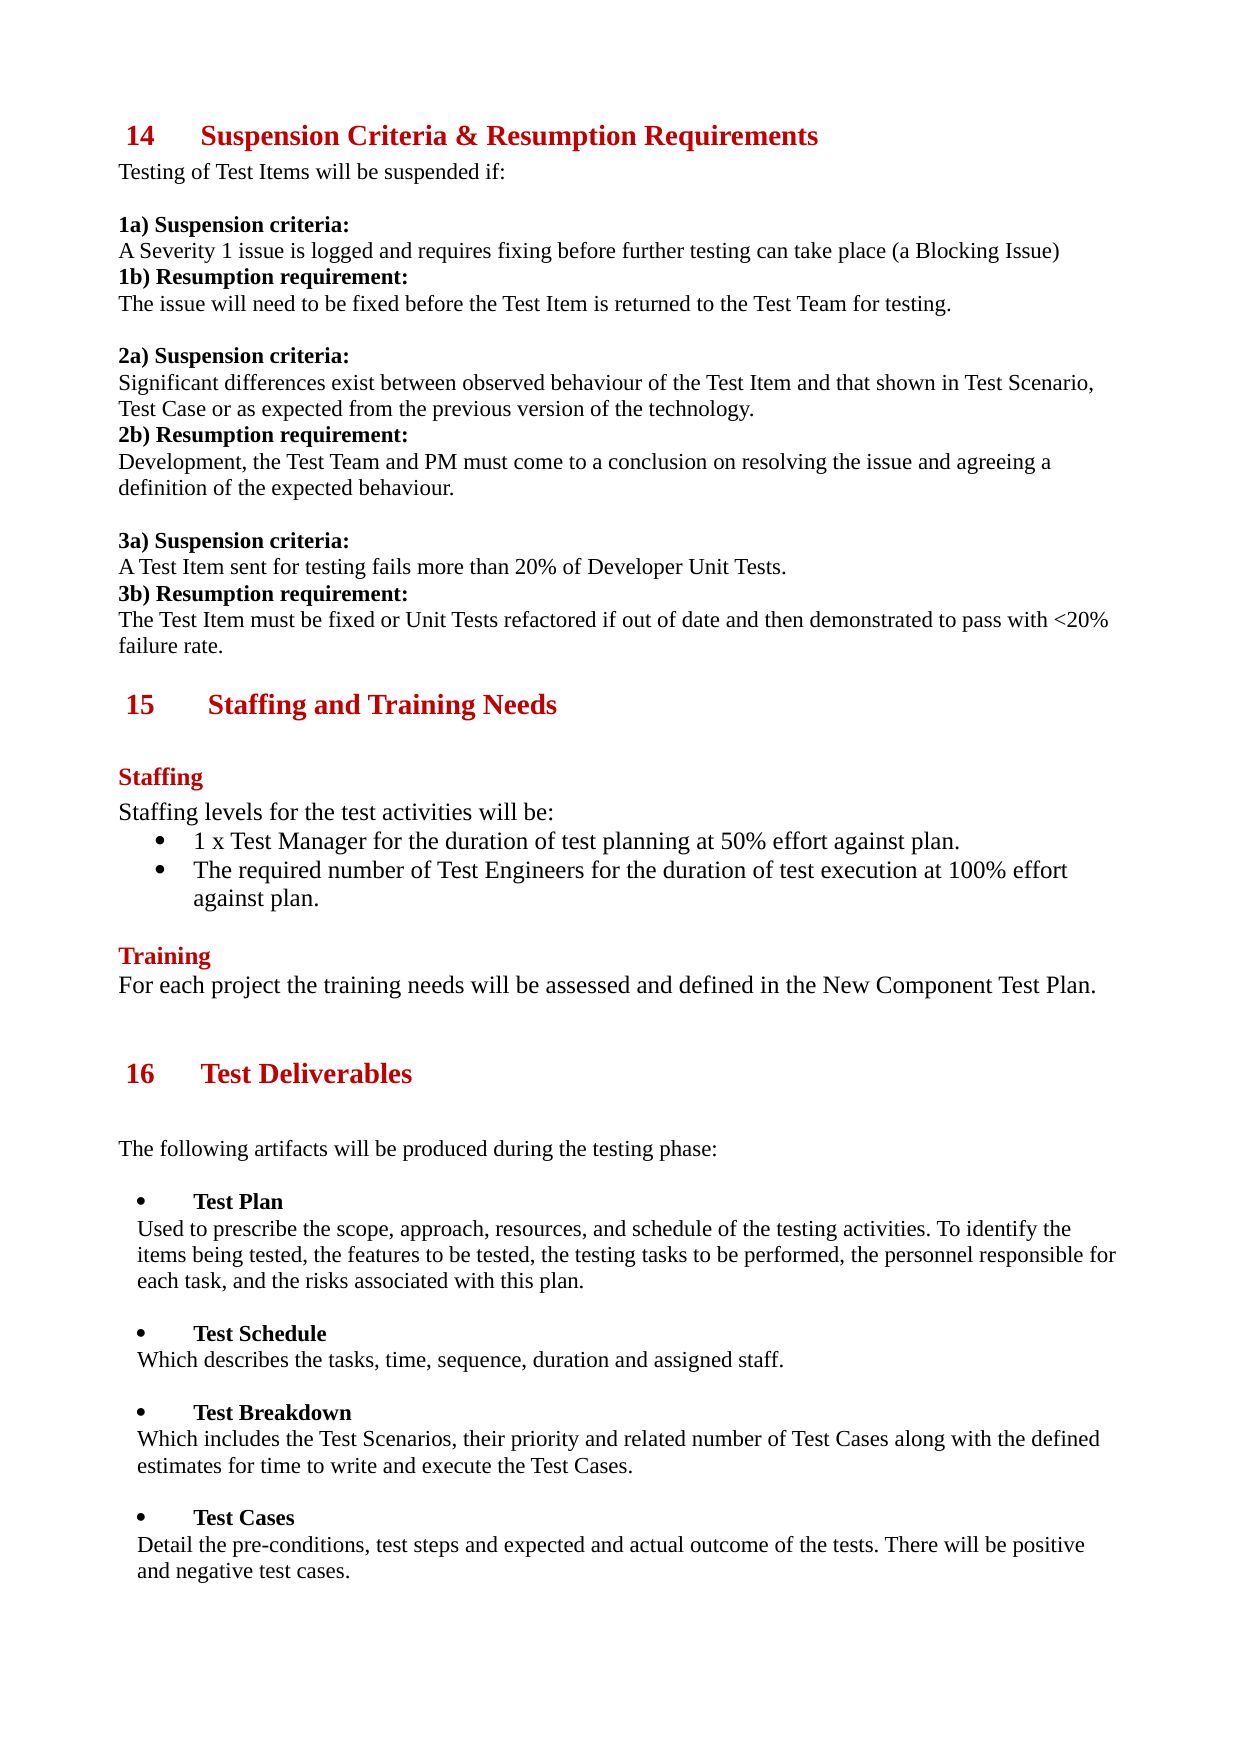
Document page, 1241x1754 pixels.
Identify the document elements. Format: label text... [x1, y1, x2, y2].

text 2a) Suspension criteria: [118, 342, 1122, 369]
text For each project the training needs will be assessed and defined in the New Component Test Plan. [118, 970, 1122, 998]
text Used to prescribe the scope, approach, resources, and schedule of the testing activities. To identify the items being tested, the features to be tested, the testing tasks to be performed, the personnel responsible for each task, and the risks associated with this plan. [137, 1214, 1122, 1294]
list 1 x Test Manager for the duration of test planning at 50% effort against plan. [156, 826, 1122, 855]
subtitle Staffing and Training Needs [118, 687, 1122, 721]
list The required number of Test Engineers for the duration of test execution at 100% effort against plan. [156, 855, 1122, 912]
list Test Schedule [137, 1320, 1122, 1346]
subtitle Staffing [118, 762, 1122, 791]
text Detail the pre-conditions, test steps and expected and actual outcome of the tests. There will be positive and negative test cases. [137, 1531, 1122, 1583]
text A Test Item sent for testing fails more than 20% of Developer Unit Tests. [118, 553, 1122, 579]
text Training [118, 941, 1122, 970]
text A Severity 1 issue is logged and requires fixing before further testing can take place (a Blocking Issue) [118, 237, 1122, 263]
list Test Cases [137, 1504, 1122, 1531]
text The following artifacts will be produced during the testing phase: [118, 1136, 1122, 1162]
text The issue will need to be fixed before the Test Item is returned to the Test Team for testing. [118, 290, 1122, 316]
list Test Breakdown [137, 1399, 1122, 1425]
text Which describes the tasks, time, sequence, duration and assigned staff. [118, 1346, 1122, 1373]
text Testing of Test Items will be suspended if: [118, 158, 1122, 184]
text 2b) Resumption requirement: [118, 421, 1122, 448]
text 1b) Resumption requirement: [118, 263, 1122, 290]
text Which includes the Test Scenarios, their priority and related number of Test Cases along with the defined estimates for time to write and execute the Test Cases. [137, 1425, 1122, 1478]
text 3a) Suspension criteria: [118, 527, 1122, 553]
text Development, the Test Team and PM must come to a conclusion on resolving the issue and agreeing a definition of the expected behaviour. [118, 448, 1122, 501]
text Significant differences exist between observed behaviour of the Test Item and that shown in Test Scenario, Test Case or as expected from the previous version of the technology. [118, 369, 1122, 421]
list Test Plan [137, 1188, 1122, 1214]
text 3b) Resumption requirement: [118, 579, 1122, 606]
subtitle Suspension Criteria & Resumption Requirements [118, 118, 1122, 152]
text 1a) Suspension criteria: [118, 211, 1122, 237]
subtitle Test Deliverables [118, 1056, 1122, 1089]
text Staffing levels for the test activities will be: [118, 797, 1122, 826]
text The Test Item must be fixed or Unit Tests refactored if out of date and then demonstrated to pass with <20% failure rate. [118, 606, 1122, 659]
